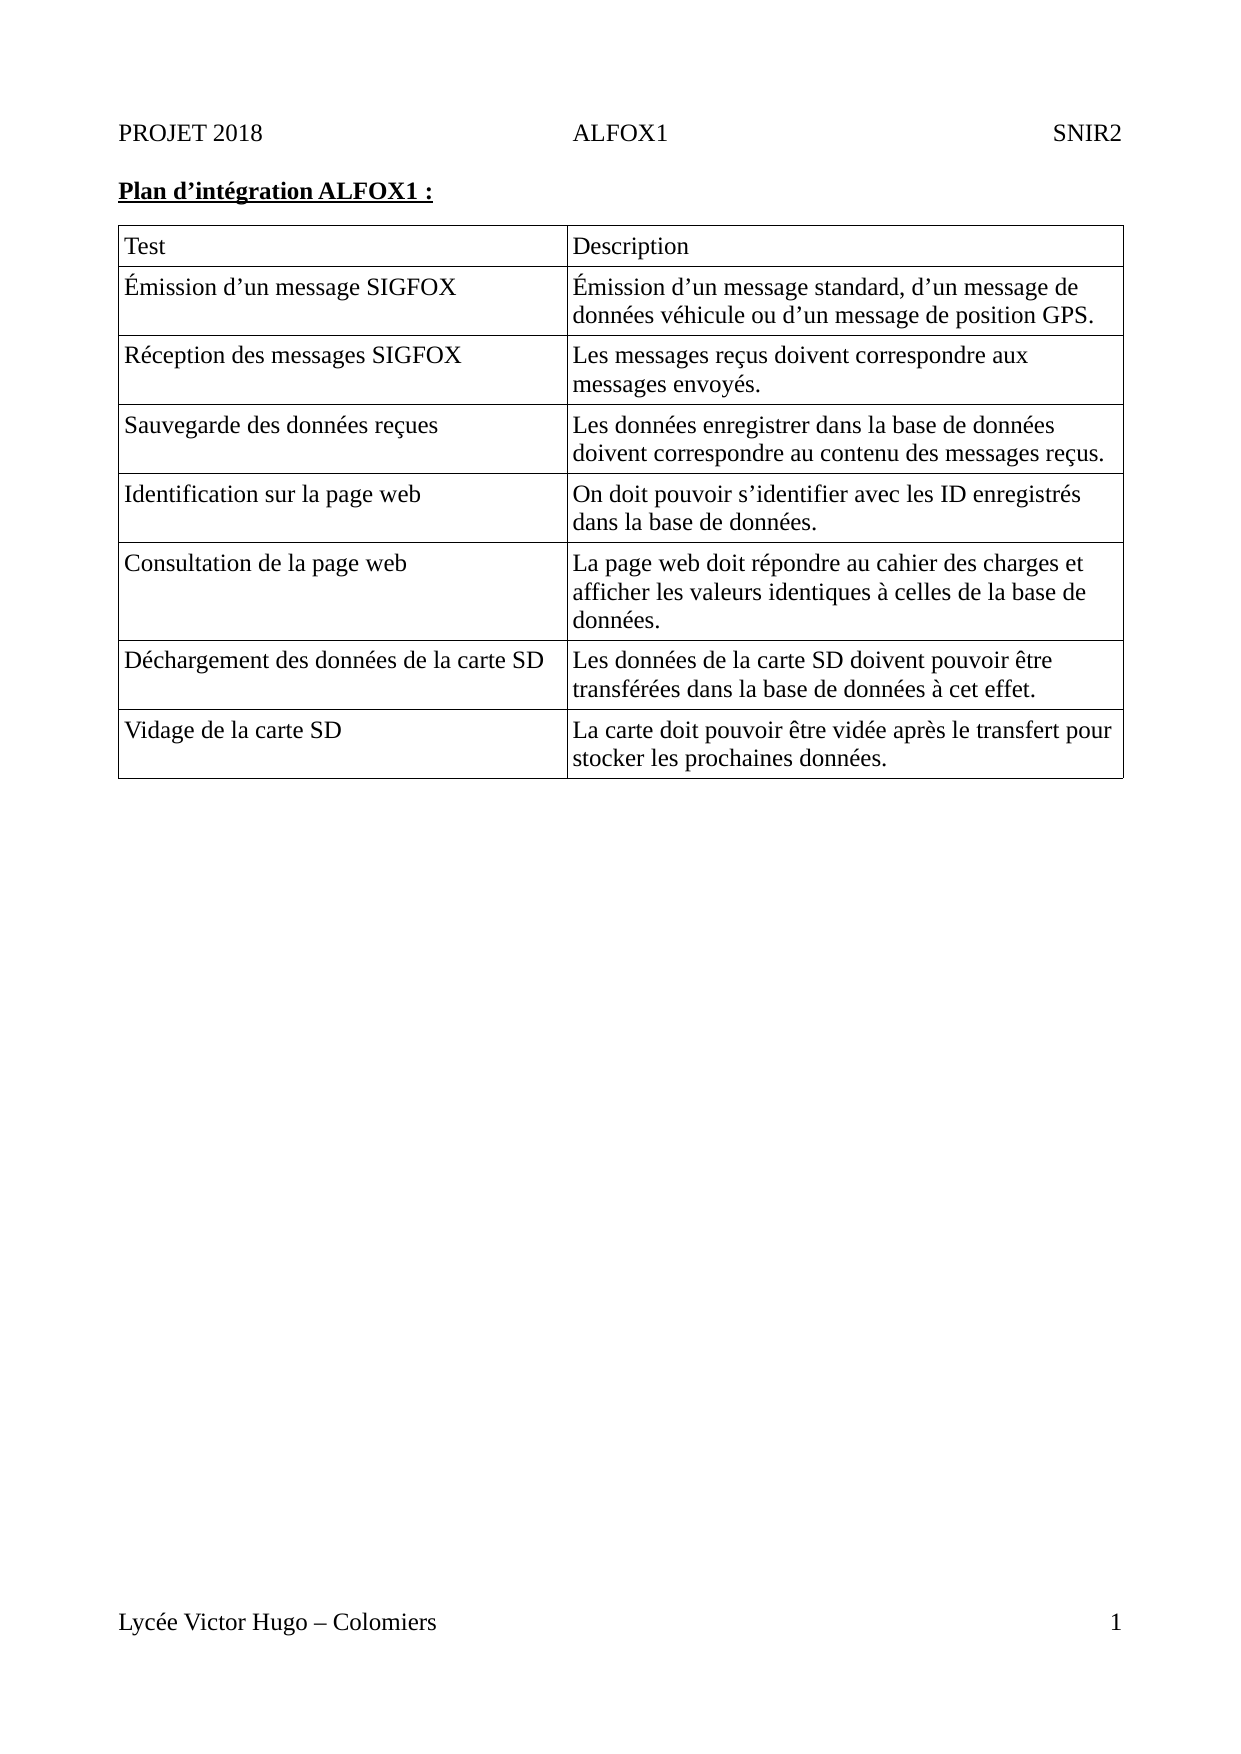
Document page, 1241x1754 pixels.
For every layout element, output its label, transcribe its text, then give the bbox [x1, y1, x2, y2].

table_cell Vidage de la carte SD [119, 710, 567, 778]
table_cell Les messages reçus doivent correspondre aux messages envoyés. [568, 336, 1123, 404]
table_cell Les données enregistrer dans la base de données doivent correspondre au contenu des messages reçus. [568, 405, 1123, 473]
table_header Test [119, 226, 567, 266]
table_cell Déchargement des données de la carte SD [119, 641, 567, 709]
table_cell On doit pouvoir s’identifier avec les ID enregistrés dans la base de données. [568, 474, 1123, 542]
table_cell Sauvegarde des données reçues [119, 405, 567, 473]
table_cell Consultation de la page web [119, 543, 567, 640]
table_cell Émission d’un message SIGFOX [119, 267, 567, 335]
table_cell La page web doit répondre au cahier des charges et afficher les valeurs identiques à celles de la base de données. [568, 543, 1123, 640]
table_cell Identification sur la page web [119, 474, 567, 542]
table_cell Réception des messages SIGFOX [119, 336, 567, 404]
table_header Description [568, 226, 1123, 266]
table_cell Les données de la carte SD doivent pouvoir être transférées dans la base de données à cet effet. [568, 641, 1123, 709]
table_cell Émission d’un message standard, d’un message de données véhicule ou d’un message de position GPS. [568, 267, 1123, 335]
table_cell La carte doit pouvoir être vidée après le transfert pour stocker les prochaines données. [568, 710, 1123, 778]
text Plan d’intégration ALFOX1 : [118, 176, 1122, 205]
